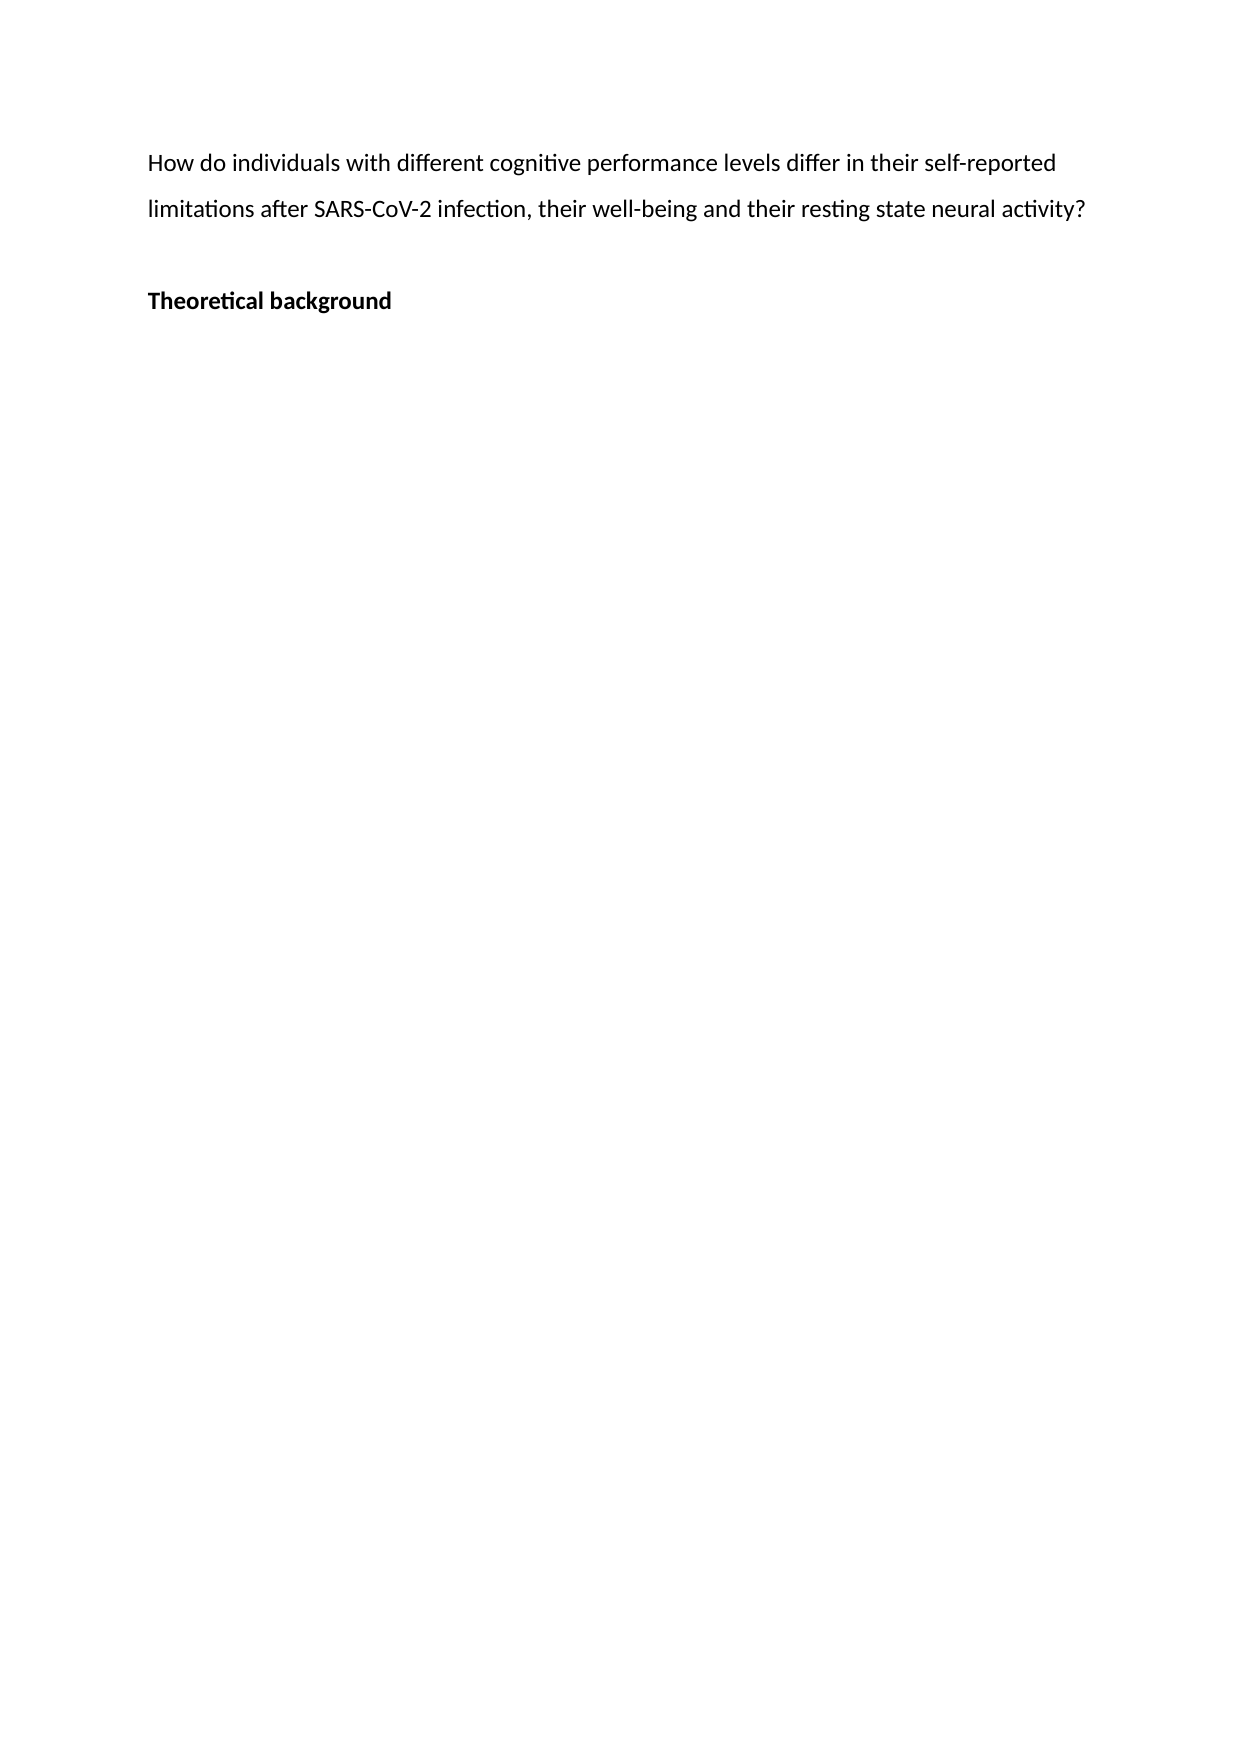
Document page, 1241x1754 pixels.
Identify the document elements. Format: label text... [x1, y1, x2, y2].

text How do individuals with different cognitive performance levels differ in their self-reported limitations after SARS-CoV-2 infection, their well-being and their resting state neural activity? [148, 148, 1093, 224]
text Theoretical background [148, 285, 1093, 315]
